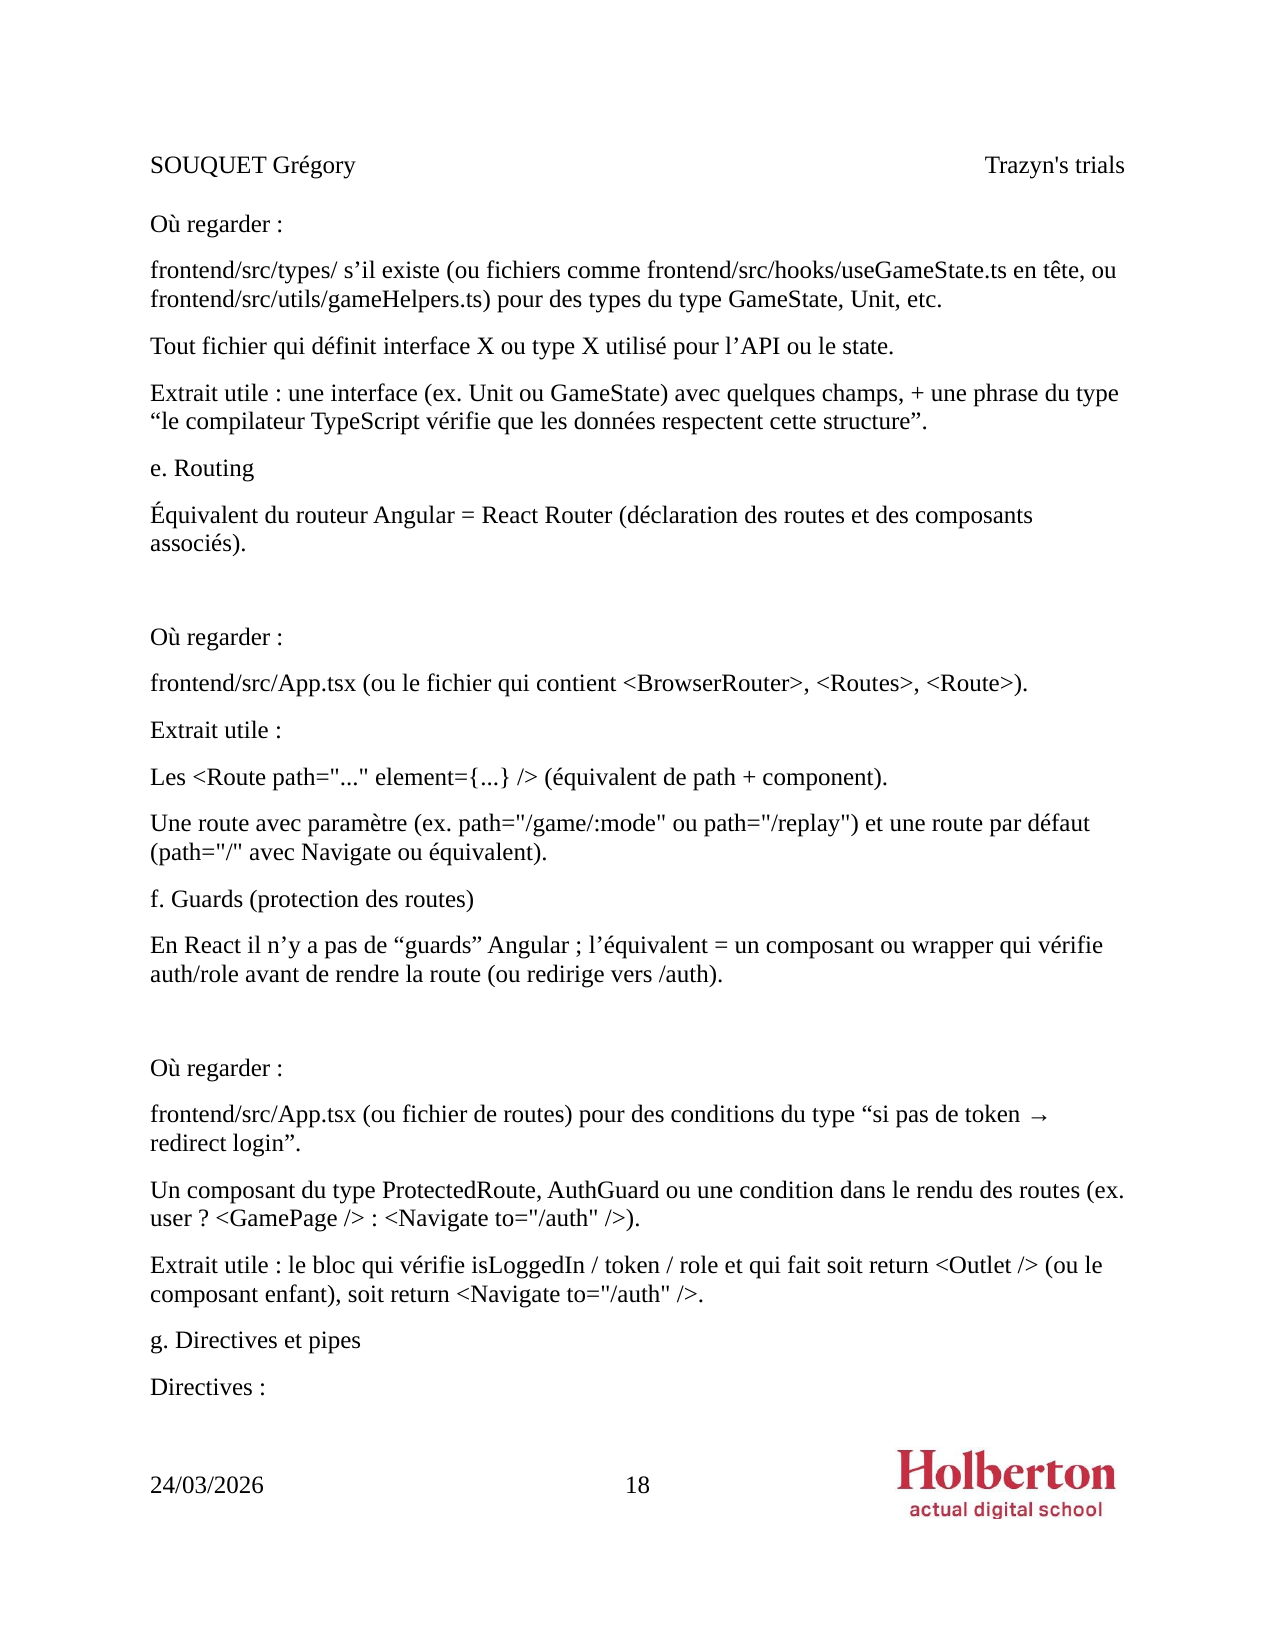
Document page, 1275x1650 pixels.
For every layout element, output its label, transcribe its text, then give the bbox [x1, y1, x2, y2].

text Extrait utile : [150, 715, 1125, 744]
text Un composant du type ProtectedRoute, AuthGuard ou une condition dans le rendu des routes (ex. user ? <GamePage /> : <Navigate to="/auth" />). [150, 1175, 1125, 1232]
text frontend/src/types/ s’il existe (ou fichiers comme frontend/src/hooks/useGameState.ts en tête, ou frontend/src/utils/gameHelpers.ts) pour des types du type GameState, Unit, etc. [150, 256, 1125, 313]
text Directives : [150, 1372, 1125, 1401]
text e. Routing [150, 453, 1125, 482]
text Tout fichier qui définit interface X ou type X utilisé pour l’API ou le state. [150, 331, 1125, 360]
picture [886, 1447, 1117, 1519]
text Une route avec paramètre (ex. path="/game/:mode" ou path="/replay") et une route par défaut (path="/" avec Navigate ou équivalent). [150, 808, 1125, 866]
text f. Guards (protection des routes) [150, 884, 1125, 913]
text Les <Route path="..." element={...} /> (équivalent de path + component). [150, 762, 1125, 791]
text Où regarder : [150, 622, 1125, 651]
text En React il n’y a pas de “guards” Angular ; l’équivalent = un composant ou wrapper qui vérifie auth/role avant de rendre la route (ou redirige vers /auth). [150, 931, 1125, 988]
text Où regarder : [150, 209, 1125, 238]
text Équivalent du routeur Angular = React Router (déclaration des routes et des composants associés). [150, 500, 1125, 557]
text Où regarder : [150, 1053, 1125, 1081]
text frontend/src/App.tsx (ou fichier de routes) pour des conditions du type “si pas de token → redirect login”. [150, 1099, 1125, 1157]
text g. Directives et pipes [150, 1326, 1125, 1354]
text Extrait utile : une interface (ex. Unit ou GameState) avec quelques champs, + une phrase du type “le compilateur TypeScript vérifie que les données respectent cette structure”. [150, 378, 1125, 435]
text Extrait utile : le bloc qui vérifie isLoggedIn / token / role et qui fait soit return <Outlet /> (ou le composant enfant), soit return <Navigate to="/auth" />. [150, 1250, 1125, 1308]
text frontend/src/App.tsx (ou le fichier qui contient <BrowserRouter>, <Routes>, <Route>). [150, 668, 1125, 697]
